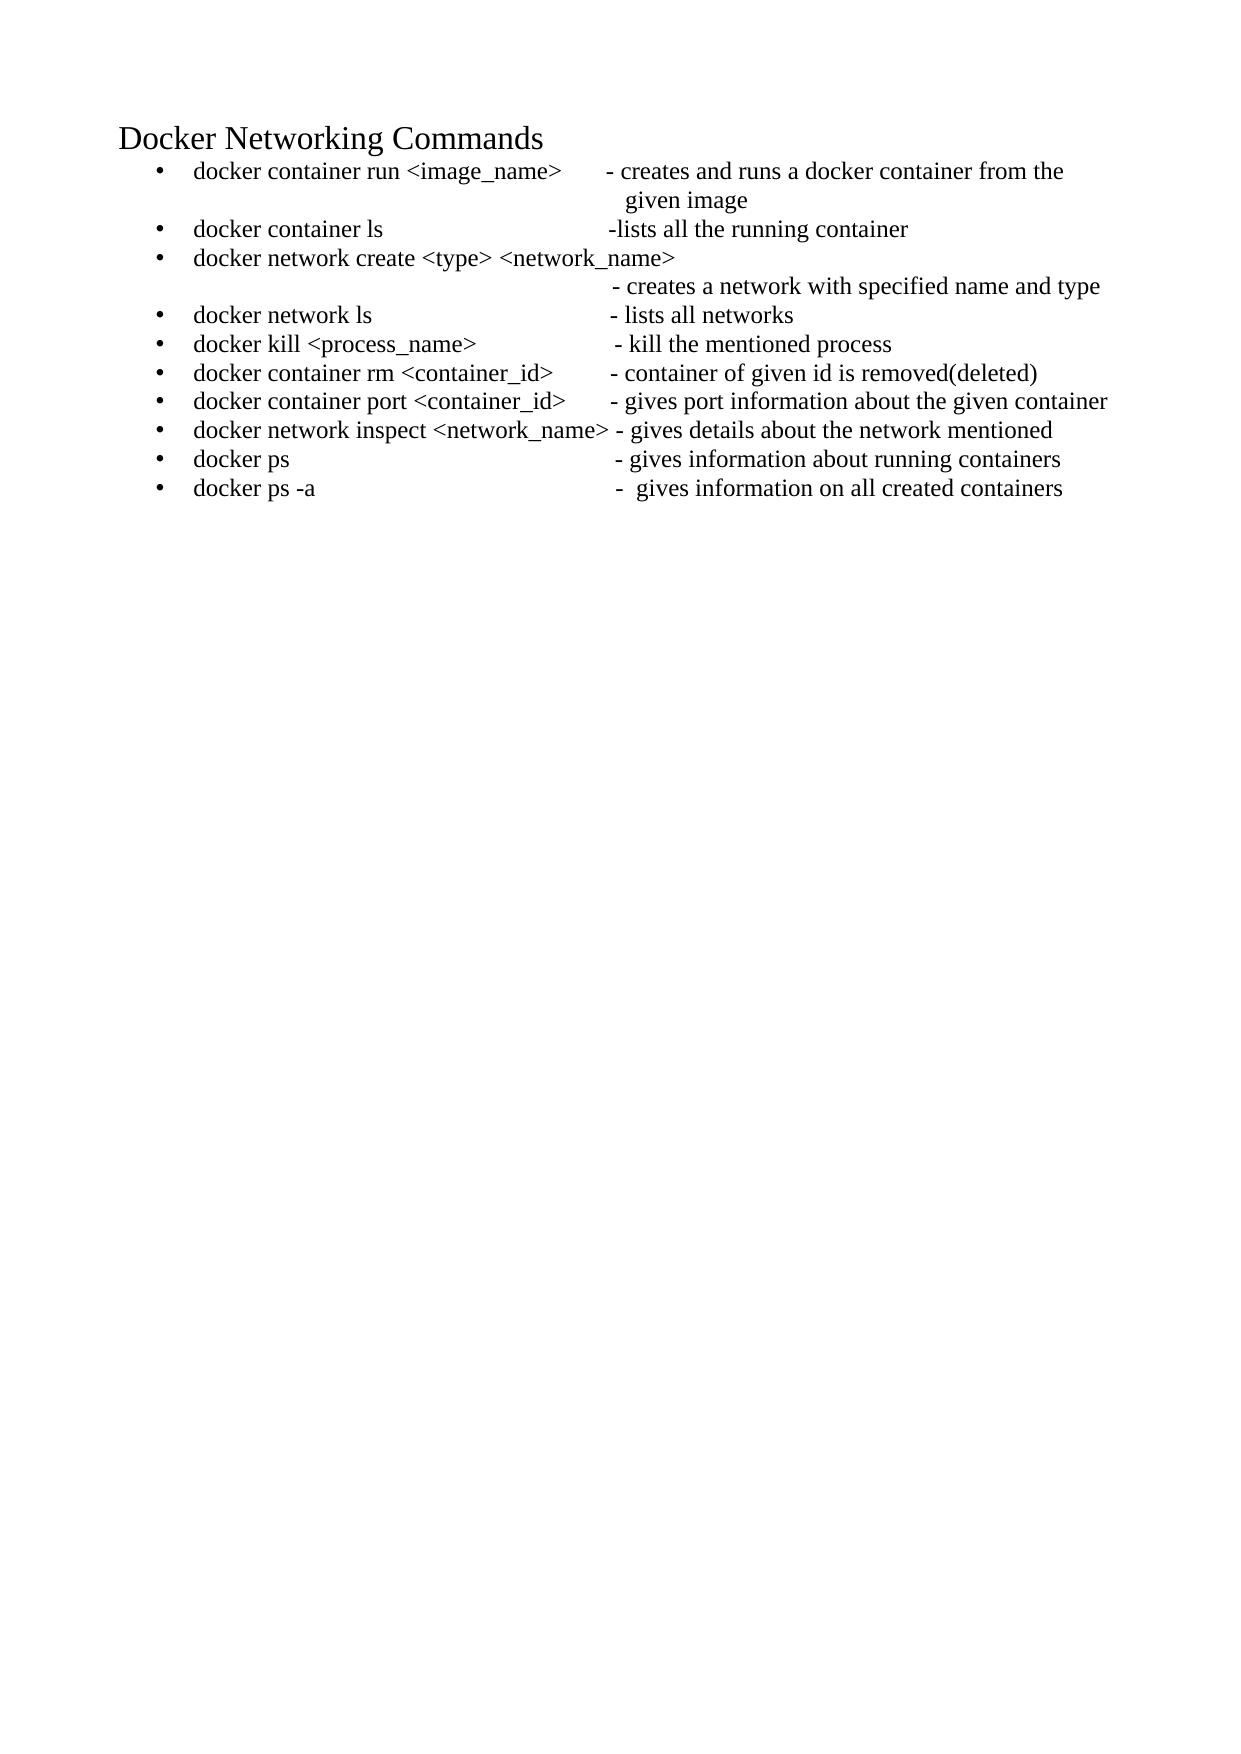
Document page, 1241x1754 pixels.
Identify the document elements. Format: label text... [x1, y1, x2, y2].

list - creates a network with specified name and type [493, 271, 1122, 300]
text Docker Networking Commands [118, 118, 1122, 156]
list docker network ls - lists all networks [156, 300, 1122, 329]
list docker network inspect <network_name> - gives details about the network mentioned [156, 415, 1122, 444]
list docker container port <container_id> - gives port information about the given container [156, 386, 1122, 415]
list docker container ls -lists all the running container [156, 214, 1122, 243]
list docker container rm <container_id> - container of given id is removed(deleted) [156, 358, 1122, 386]
list docker ps -a - gives information on all created containers [156, 473, 1122, 501]
list docker network create <type> <network_name> [156, 243, 1122, 271]
list docker kill <process_name> - kill the mentioned process [156, 329, 1122, 358]
list docker ps - gives information about running containers [156, 444, 1122, 473]
list docker container run <image_name> - creates and runs a docker container from the given image [156, 156, 1122, 214]
